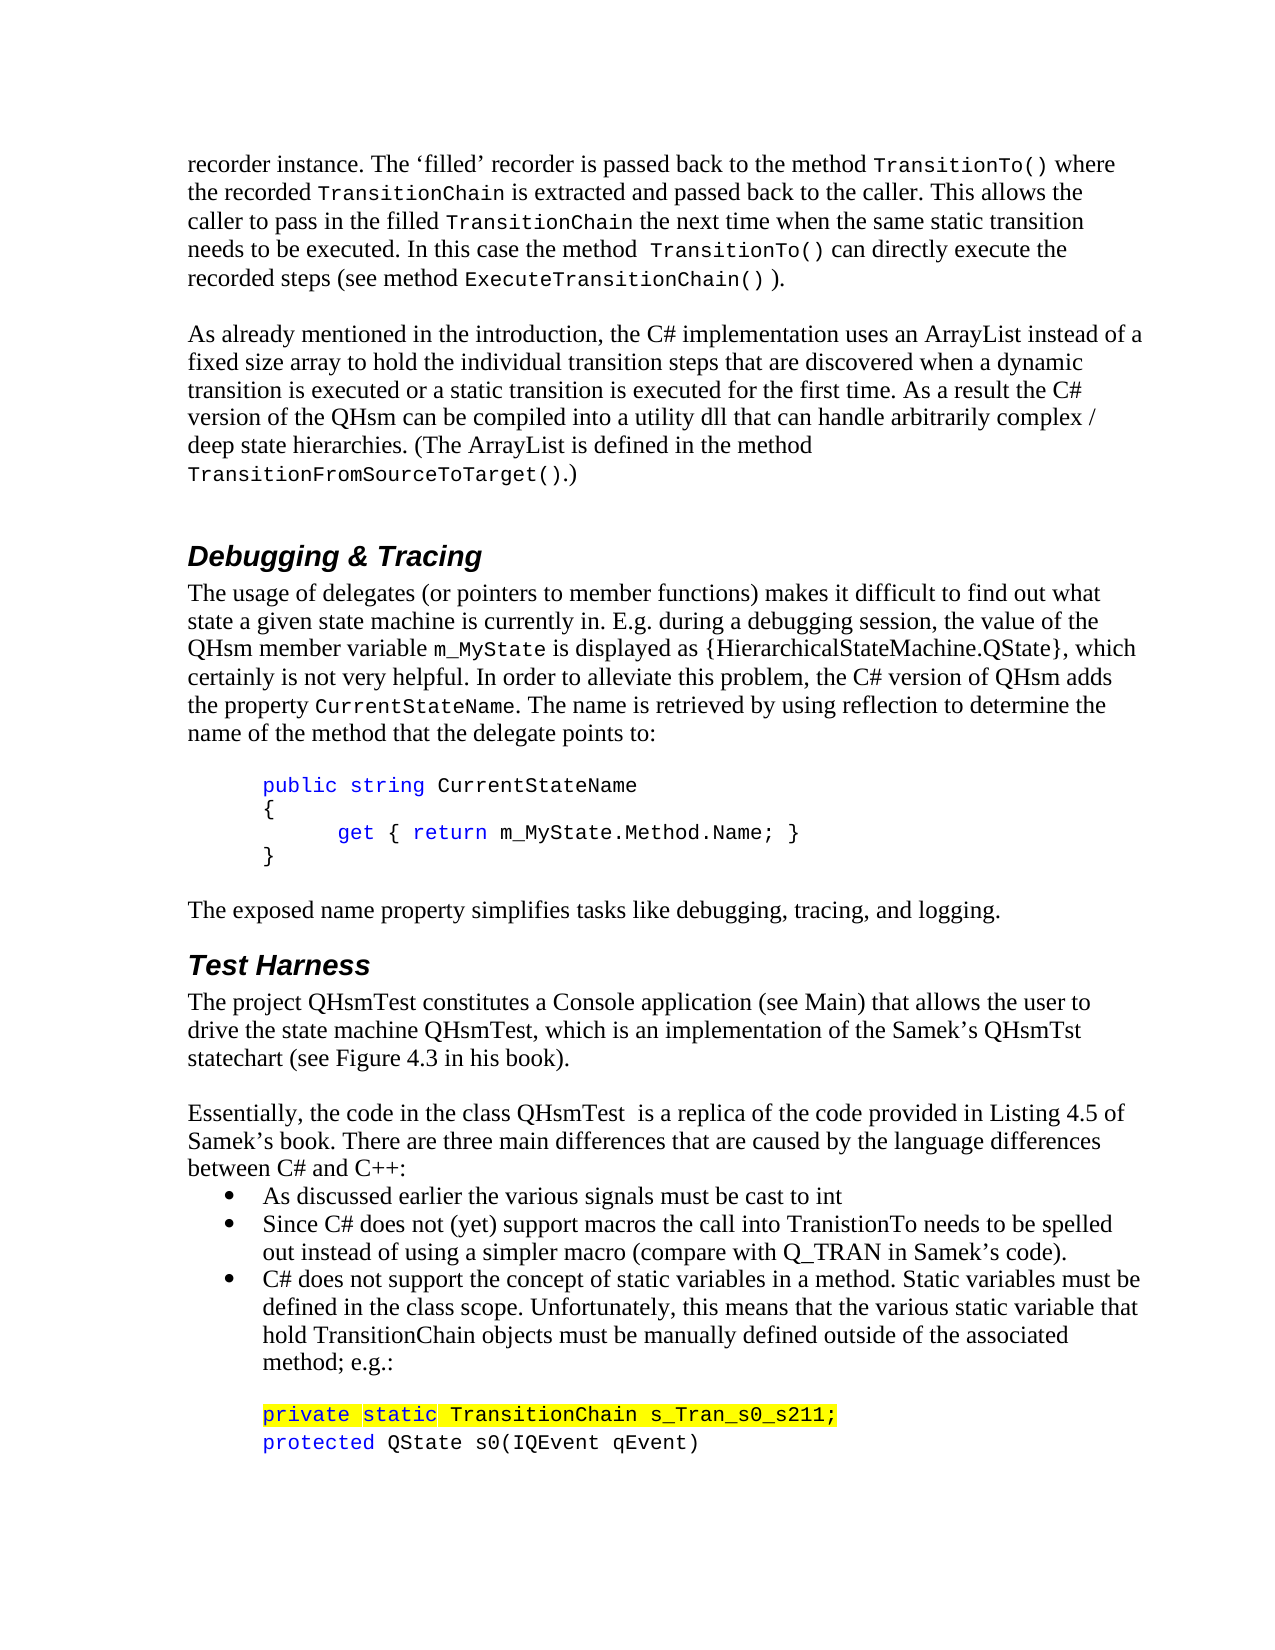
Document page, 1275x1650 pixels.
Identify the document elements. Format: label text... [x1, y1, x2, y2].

text private static TransitionChain s_Tran_s0_s211; [187, 1404, 1144, 1427]
subtitle Debugging & Tracing [187, 540, 1144, 573]
list C# does not support the concept of static variables in a method. Static variables must be defined in the class scope. Unfortunately, this means that the various static variable that hold TransitionChain objects must be manually defined outside of the associated method; e.g.: [225, 1265, 1144, 1376]
text public string CurrentStateName [187, 775, 1144, 798]
text The project QHsmTest constitutes a Console application (see Main) that allows the user to drive the state machine QHsmTest, which is an implementation of the Samek’s QHsmTst statechart (see Figure 4.3 in his book). [187, 988, 1144, 1071]
text The exposed name property simplifies tasks like debugging, tracing, and logging. [187, 897, 1144, 924]
text recorder instance. The ‘filled’ recorder is passed back to the method TransitionTo() where the recorded TransitionChain is extracted and passed back to the caller. This allows the caller to pass in the filled TransitionChain the next time when the same static transition needs to be executed. In this case the method TransitionTo() can directly execute the recorded steps (see method ExecuteTransitionChain() ). [187, 150, 1144, 293]
text As already mentioned in the introduction, the C# implementation uses an ArrayList instead of a fixed size array to hold the individual transition steps that are discovered when a dynamic transition is executed or a static transition is executed for the first time. As a result the C# version of the QHsm can be compiled into a utility dll that can handle arbitrarily complex / deep state hierarchies. (The ArrayList is defined in the method TransitionFromSourceToTarget().) [187, 320, 1144, 487]
text { [187, 798, 1144, 822]
list Since C# does not (yet) support macros the call into TranistionTo needs to be spelled out instead of using a simpler macro (compare with Q_TRAN in Samek’s code). [225, 1210, 1144, 1265]
list As discussed earlier the various signals must be cast to int [225, 1182, 1144, 1210]
text Essentially, the code in the class QHsmTest is a replica of the code provided in Listing 4.5 of Samek’s book. There are three main differences that are caused by the language differences between C# and C++: [187, 1099, 1144, 1182]
text protected QState s0(IQEvent qEvent) [187, 1427, 1144, 1456]
text } [187, 845, 1144, 869]
text get { return m_MyState.Method.Name; } [187, 822, 1144, 845]
text The usage of delegates (or pointers to member functions) makes it difficult to find out what state a given state machine is currently in. E.g. during a debugging session, the value of the QHsm member variable m_MyState is displayed as {HierarchicalStateMachine.QState}, which certainly is not very helpful. In order to alleviate this problem, the C# version of QHsm adds the property CurrentStateName. The name is retrieved by using reflection to determine the name of the method that the delegate points to: [187, 579, 1144, 747]
subtitle Test Harness [187, 949, 1144, 982]
